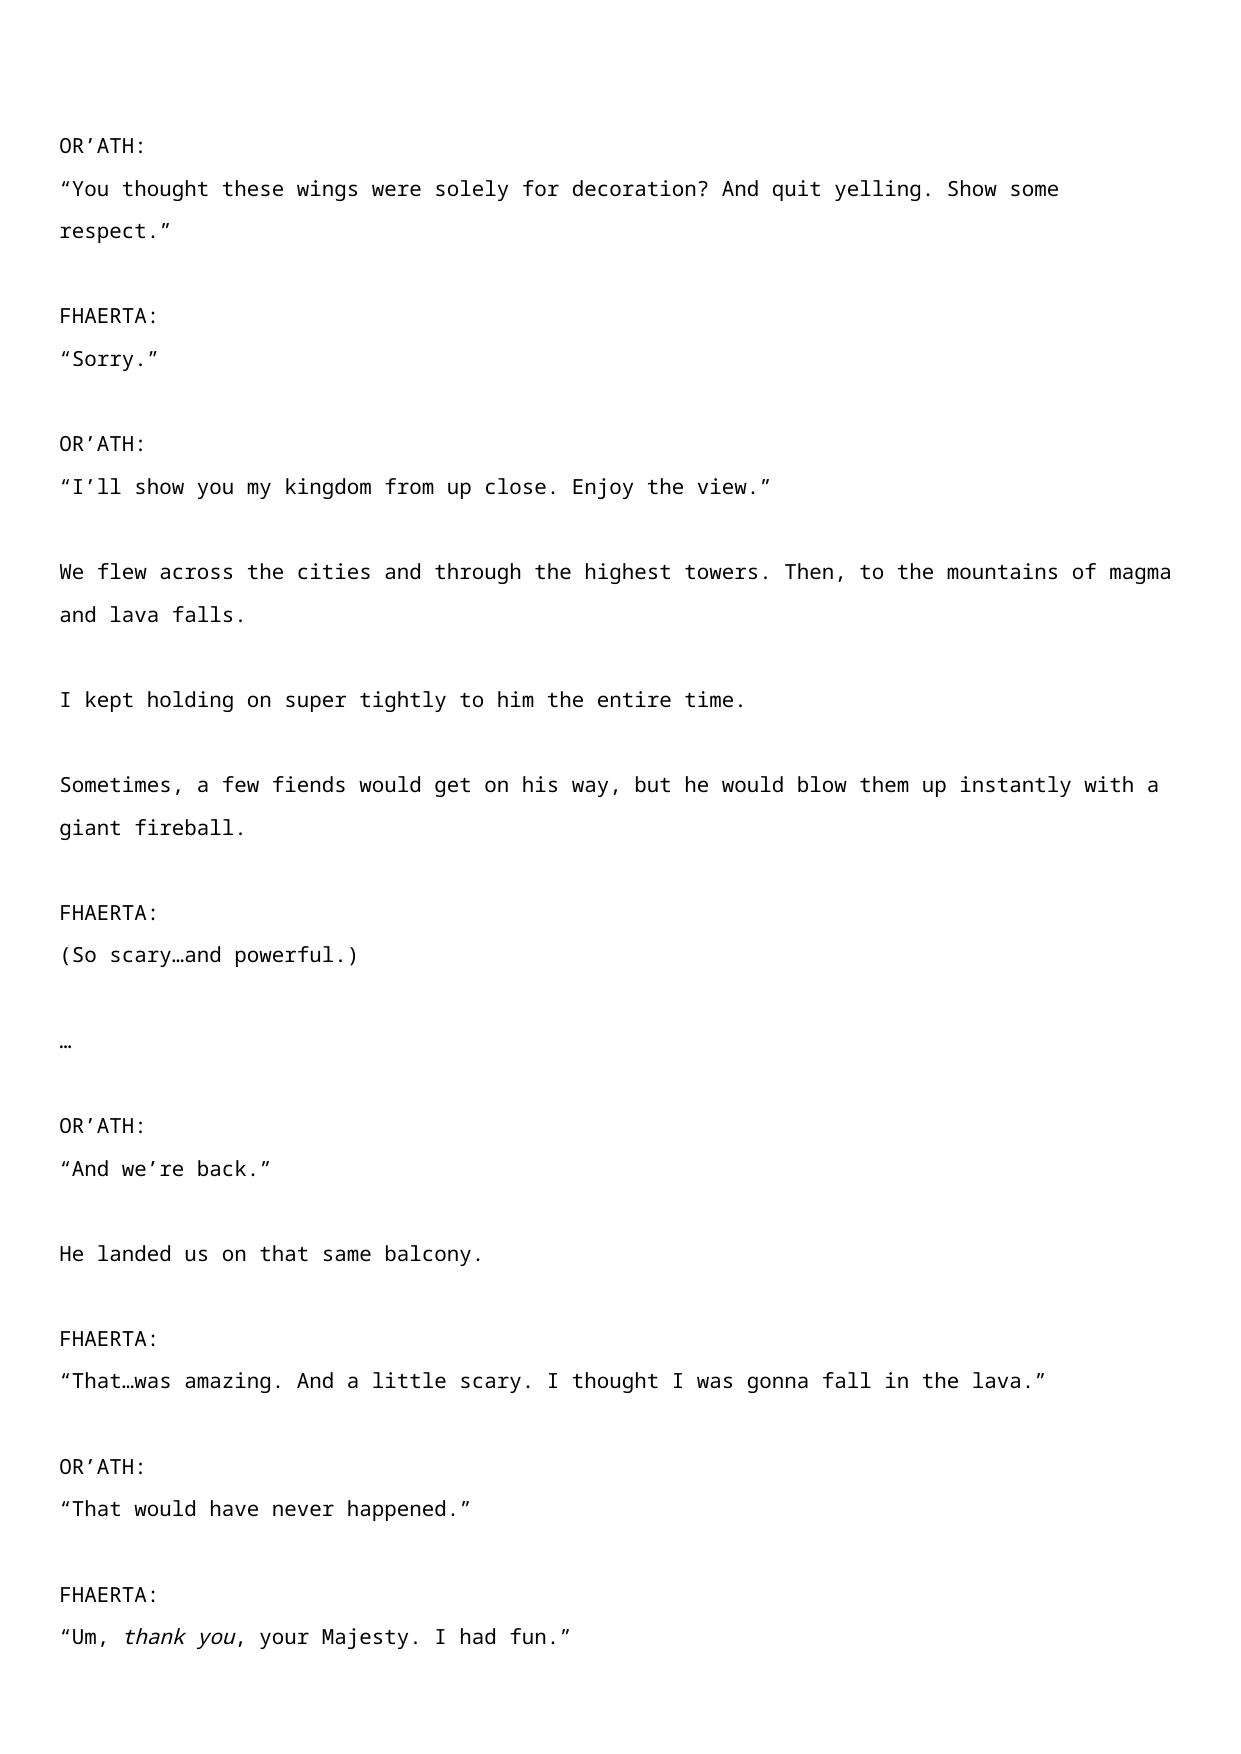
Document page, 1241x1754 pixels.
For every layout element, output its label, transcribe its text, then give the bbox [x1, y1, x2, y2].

text I kept holding on super tightly to him the entire time. [59, 685, 1181, 713]
text “I’ll show you my kingdom from up close. Enjoy the view.” [59, 472, 1181, 500]
text FHAERTA: [59, 1324, 1181, 1352]
text “That…was amazing. And a little scary. I thought I was gonna fall in the lava.” [59, 1367, 1181, 1395]
text FHAERTA: [59, 898, 1181, 926]
text OR’ATH: [59, 429, 1181, 458]
text (So scary…and powerful.) [59, 941, 1181, 969]
text He landed us on that same balcony. [59, 1239, 1181, 1267]
text OR’ATH: [59, 1452, 1181, 1480]
text “That would have never happened.” [59, 1494, 1181, 1523]
text FHAERTA: [59, 302, 1181, 330]
text OR’ATH: [59, 131, 1181, 159]
text “Um, thank you, your Majesty. I had fun.” [59, 1622, 1181, 1651]
text … [59, 1026, 1181, 1054]
text “You thought these wings were solely for decoration? And quit yelling. Show some respect.” [59, 174, 1181, 245]
text OR’ATH: [59, 1111, 1181, 1139]
text “Sorry.” [59, 344, 1181, 373]
text FHAERTA: [59, 1580, 1181, 1608]
text We flew across the cities and through the highest towers. Then, to the mountains of magma and lava falls. [59, 557, 1181, 628]
text “And we’re back.” [59, 1154, 1181, 1182]
text Sometimes, a few fiends would get on his way, but he would blow them up instantly with a giant fireball. [59, 770, 1181, 841]
